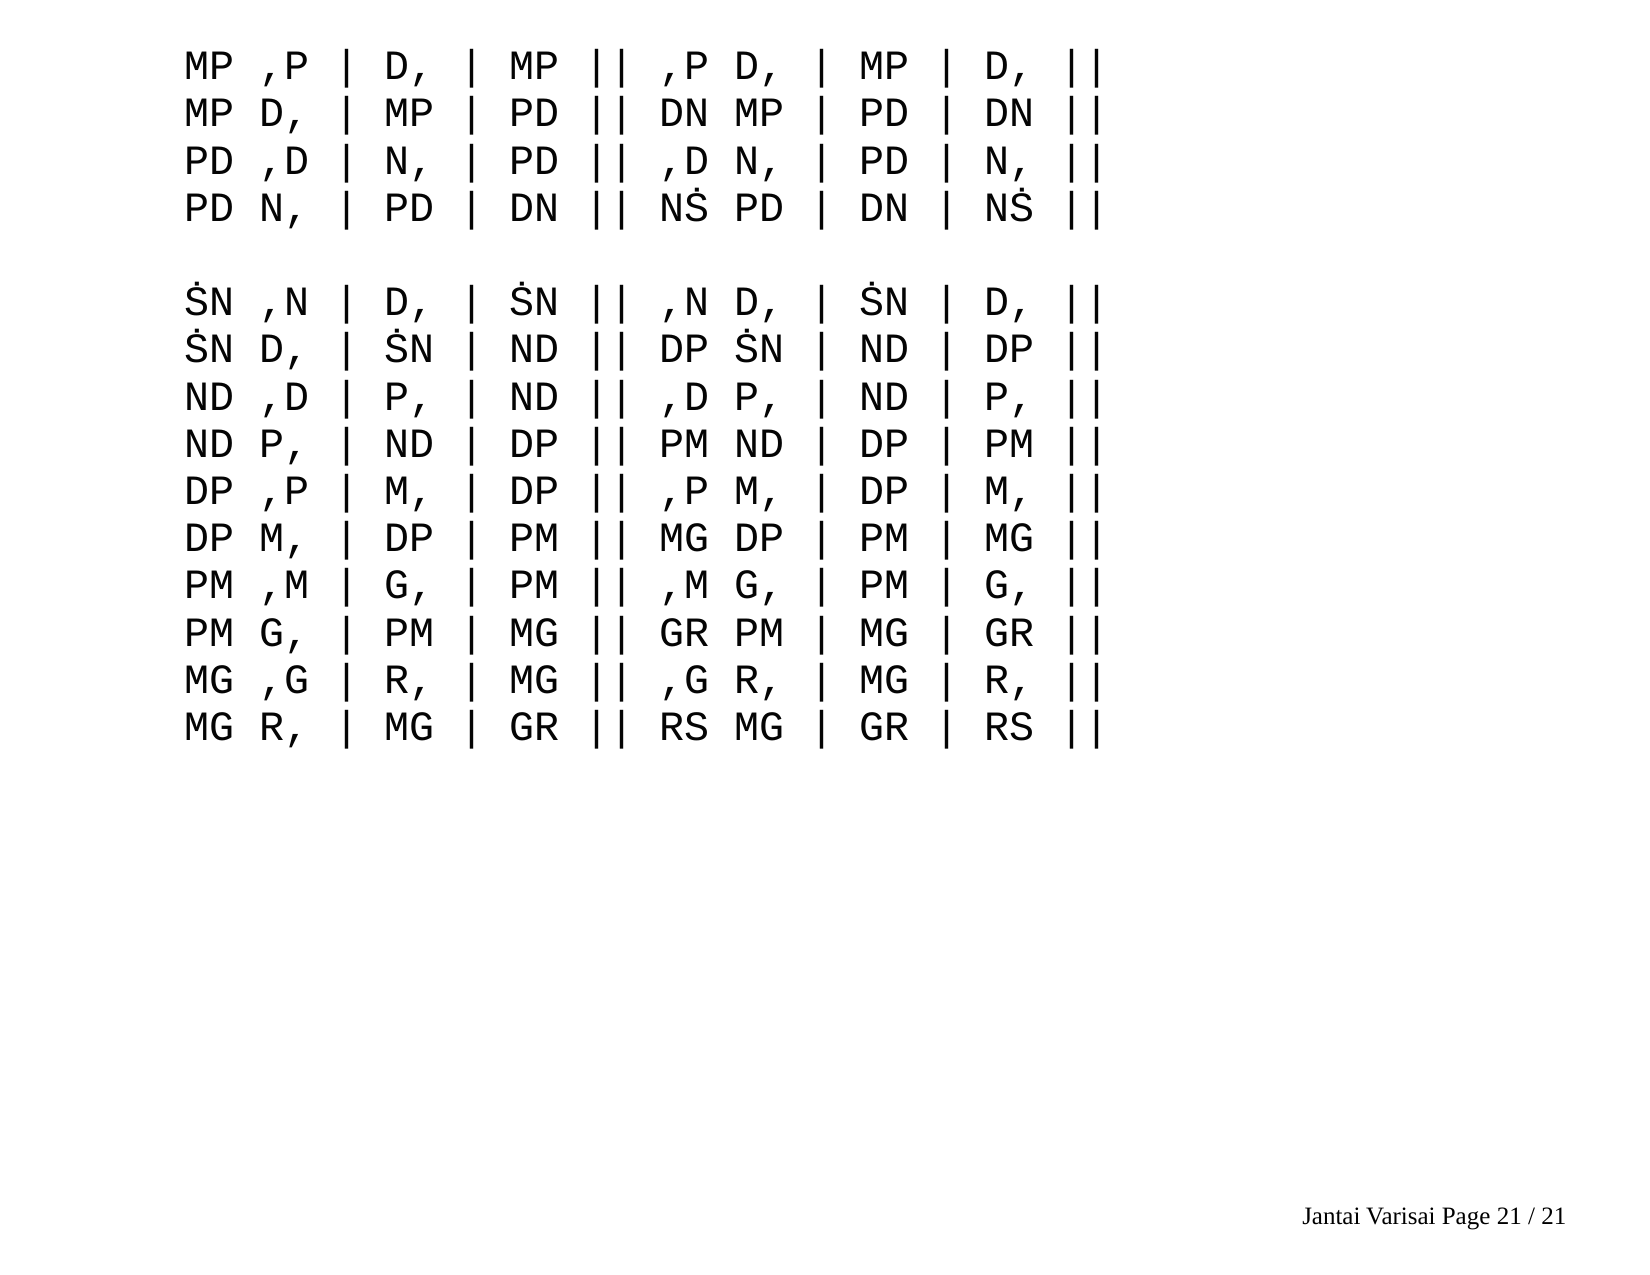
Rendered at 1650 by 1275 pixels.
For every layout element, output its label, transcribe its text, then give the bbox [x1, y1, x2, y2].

text PD ,D | N, | PD || ,D N, | PD | N, || [84, 139, 1566, 187]
text PM ,M | G, | PM || ,M G, | PM | G, || [84, 564, 1566, 611]
text MP D, | MP | PD || DN MP | PD | DN || [84, 92, 1566, 139]
text PM G, | PM | MG || GR PM | MG | GR || [84, 611, 1566, 658]
text ṠN ,N | D, | ṠN || ,N D, | ṠN | D, || [84, 281, 1566, 328]
text ND ,D | P, | ND || ,D P, | ND | P, || [84, 375, 1566, 422]
text MP ,P | D, | MP || ,P D, | MP | D, || [84, 45, 1566, 92]
text PD N, | PD | DN || NṠ PD | DN | NṠ || [84, 187, 1566, 234]
text MG ,G | R, | MG || ,G R, | MG | R, || [84, 658, 1566, 706]
text DP M, | DP | PM || MG DP | PM | MG || [84, 517, 1566, 564]
text DP ,P | M, | DP || ,P M, | DP | M, || [84, 470, 1566, 517]
text ṠN D, | ṠN | ND || DP ṠN | ND | DP || [84, 328, 1566, 375]
text MG R, | MG | GR || RS MG | GR | RS || [84, 706, 1566, 753]
text ND P, | ND | DP || PM ND | DP | PM || [84, 422, 1566, 470]
